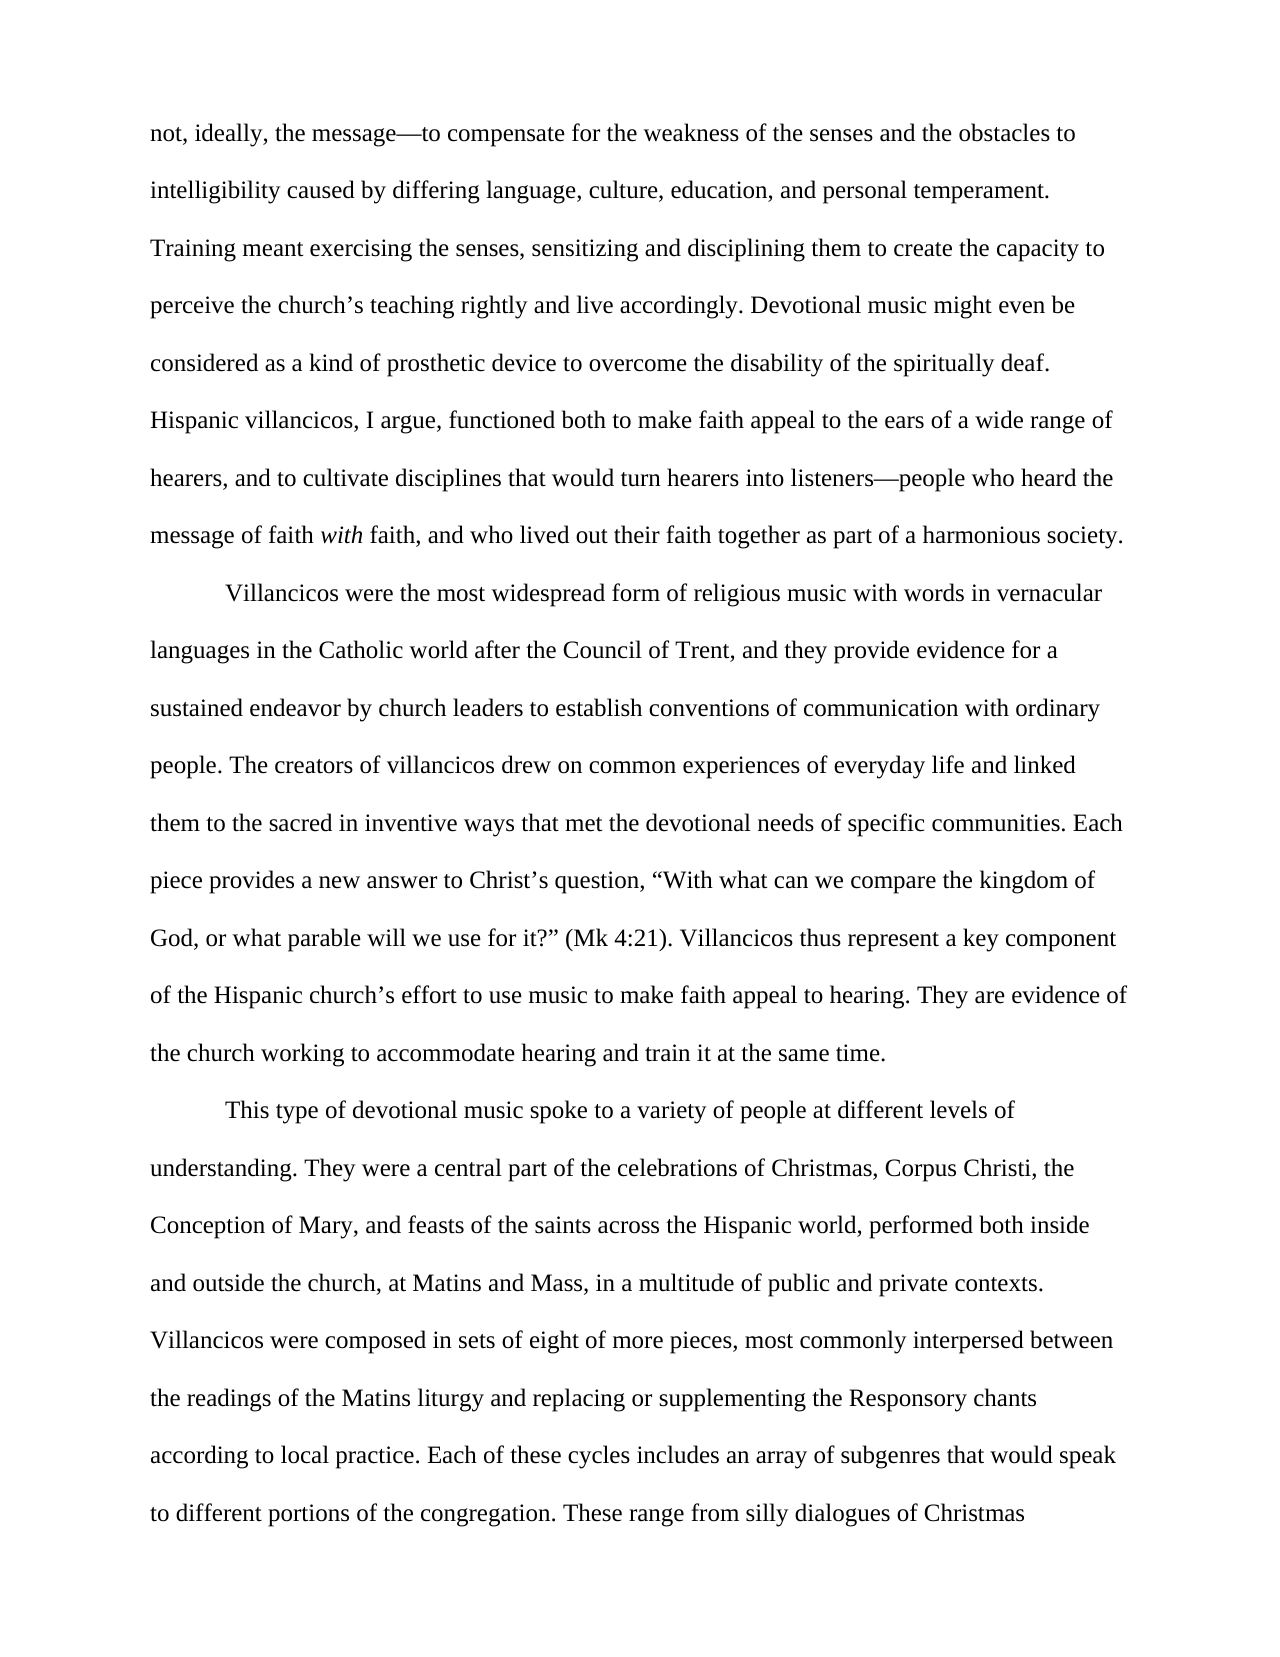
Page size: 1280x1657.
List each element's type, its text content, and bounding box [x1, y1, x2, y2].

text Villancicos were the most widespread form of religious music with words in vernacular languages in the Catholic world after the Council of Trent, and they provide evidence for a sustained endeavor by church leaders to establish conventions of communication with ordinary people. The creators of villancicos drew on common experiences of everyday life and linked them to the sacred in inventive ways that met the devotional needs of specific communities. Each piece provides a new answer to Christ’s question, “With what can we compare the kingdom of God, or what parable will we use for it?” (Mk 4:21). Villancicos thus represent a key component of the Hispanic church’s effort to use music to make faith appeal to hearing. They are evidence of the church working to accommodate hearing and train it at the same time. [150, 578, 1130, 1067]
text not, ideally, the message—to compensate for the weakness of the senses and the obstacles to intelligibility caused by differing language, culture, education, and personal temperament. Training meant exercising the senses, sensitizing and disciplining them to create the capacity to perceive the church’s teaching rightly and live accordingly. Devotional music might even be considered as a kind of prosthetic device to overcome the disability of the spiritually deaf. Hispanic villancicos, I argue, functioned both to make faith appeal to the ears of a wide range of hearers, and to cultivate disciplines that would turn hearers into listeners—people who heard the message of faith with faith, and who lived out their faith together as part of a harmonious society. [150, 118, 1130, 549]
text This type of devotional music spoke to a variety of people at different levels of understanding. They were a central part of the celebrations of Christmas, Corpus Christi, the Conception of Mary, and feasts of the saints across the Hispanic world, performed both inside and outside the church, at Matins and Mass, in a multitude of public and private contexts. Villancicos were composed in sets of eight of more pieces, most commonly interpersed between the readings of the Matins liturgy and replacing or supplementing the Responsory chants according to local practice. Each of these cycles includes an array of subgenres that would speak to different portions of the congregation. These range from silly dialogues of Christmas [150, 1096, 1130, 1527]
